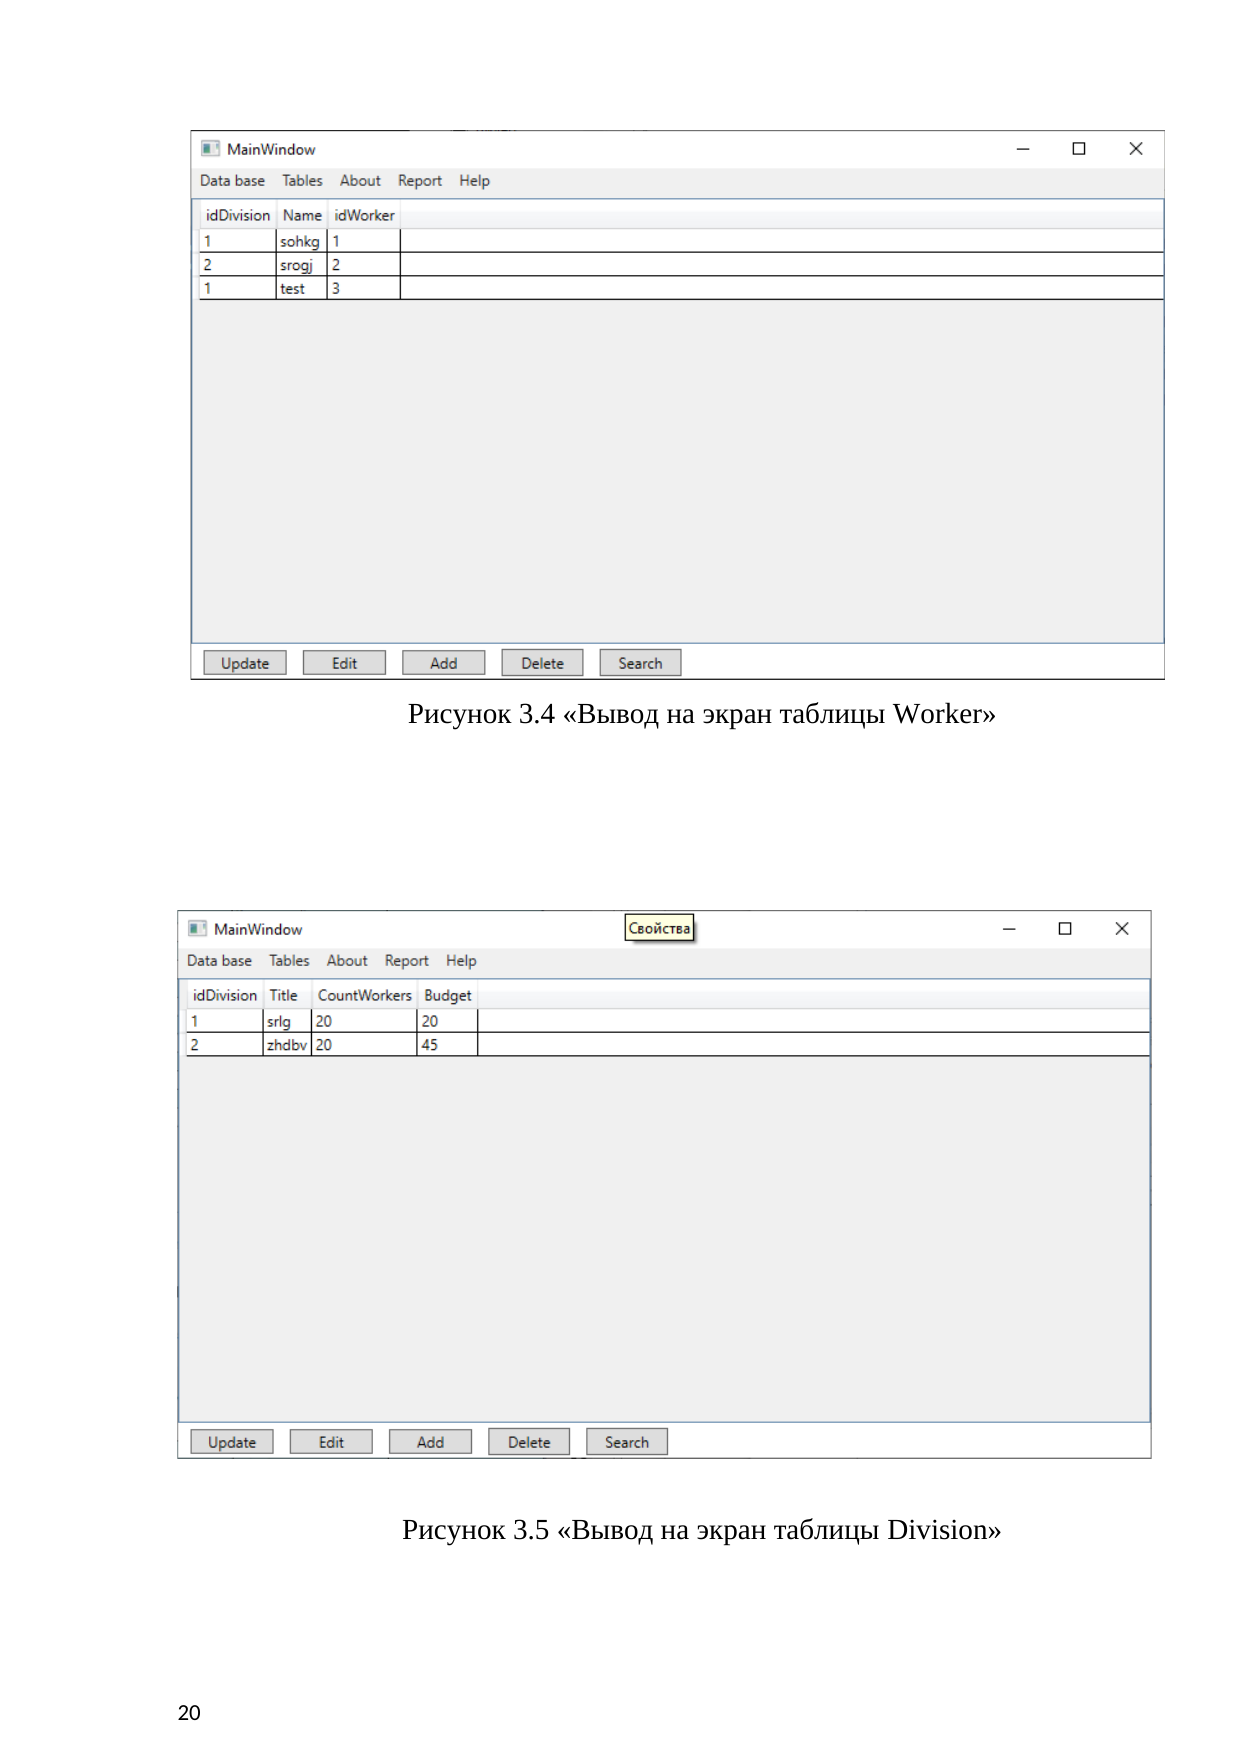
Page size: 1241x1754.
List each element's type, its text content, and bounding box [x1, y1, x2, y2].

picture [177, 910, 1152, 1459]
picture [190, 130, 1165, 680]
text Рисунок 3.5 «Вывод на экран таблицы Division» [177, 1459, 1152, 1546]
text Рисунок 3.4 «Вывод на экран таблицы Worker» [177, 118, 1152, 730]
